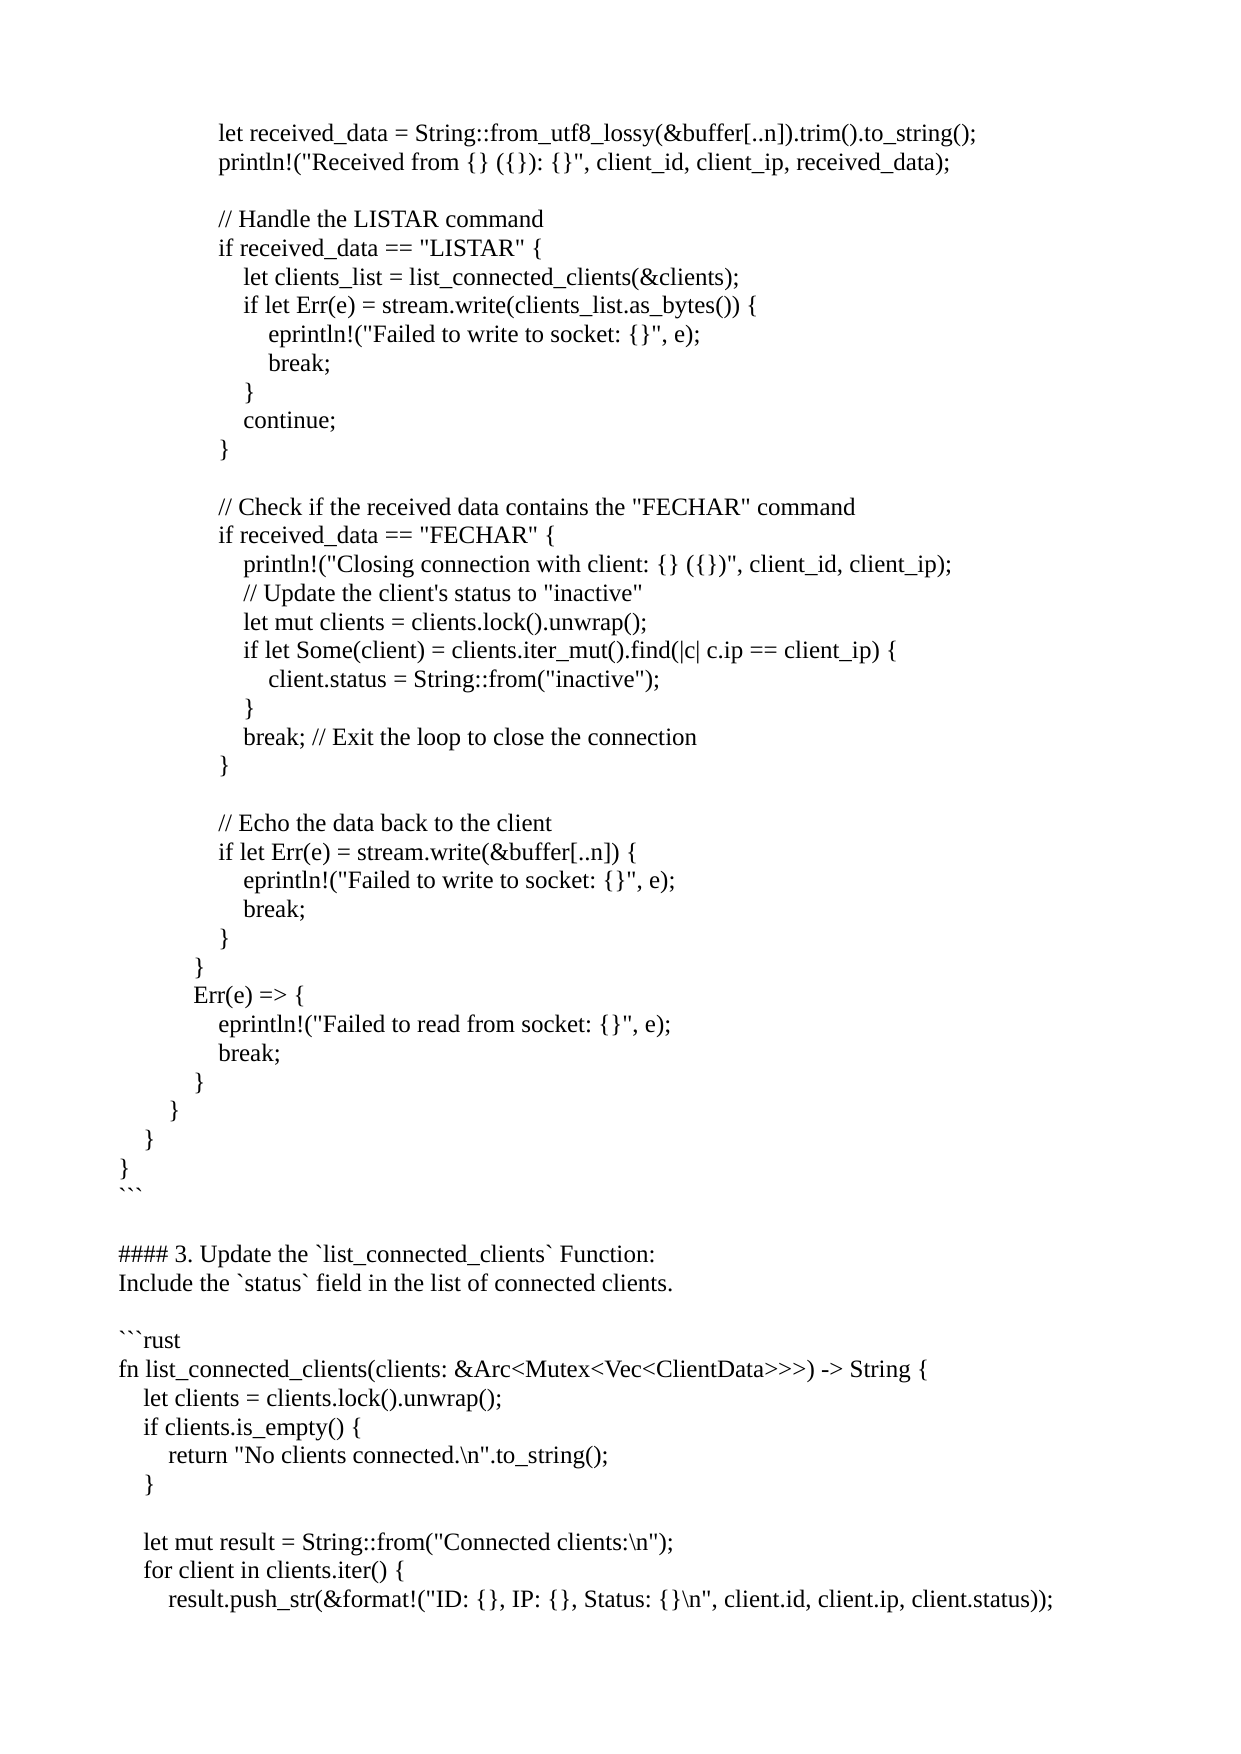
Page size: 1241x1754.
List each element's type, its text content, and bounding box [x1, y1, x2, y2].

text // Handle the LISTAR command [118, 204, 1122, 233]
text let received_data = String::from_utf8_lossy(&buffer[..n]).trim().to_string(); [118, 118, 1122, 147]
text Err(e) => { [118, 981, 1122, 1009]
text ```rust [118, 1326, 1122, 1354]
text break; [118, 348, 1122, 377]
text if let Err(e) = stream.write(&buffer[..n]) { [118, 837, 1122, 866]
text if clients.is_empty() { [118, 1412, 1122, 1441]
text if received_data == "LISTAR" { [118, 233, 1122, 262]
text for client in clients.iter() { [118, 1556, 1122, 1584]
text break; [118, 1038, 1122, 1067]
text fn list_connected_clients(clients: &Arc<Mutex<Vec<ClientData>>>) -> String { [118, 1354, 1122, 1383]
text let mut clients = clients.lock().unwrap(); [118, 607, 1122, 636]
text if let Some(client) = clients.iter_mut().find(|c| c.ip == client_ip) { [118, 636, 1122, 664]
text ``` [118, 1182, 1122, 1211]
text } [118, 377, 1122, 406]
text // Check if the received data contains the "FECHAR" command [118, 492, 1122, 521]
text Include the `status` field in the list of connected clients. [118, 1268, 1122, 1297]
text let clients = clients.lock().unwrap(); [118, 1383, 1122, 1412]
text } [118, 1096, 1122, 1124]
text } [118, 1469, 1122, 1498]
text println!("Closing connection with client: {} ({})", client_id, client_ip); [118, 549, 1122, 578]
text break; [118, 894, 1122, 923]
text } [118, 952, 1122, 981]
text } [118, 1153, 1122, 1182]
text eprintln!("Failed to write to socket: {}", e); [118, 866, 1122, 894]
text result.push_str(&format!("ID: {}, IP: {}, Status: {}\n", client.id, client.ip, client.status)); [118, 1584, 1122, 1613]
text eprintln!("Failed to read from socket: {}", e); [118, 1009, 1122, 1038]
text let mut result = String::from("Connected clients:\n"); [118, 1527, 1122, 1556]
text // Echo the data back to the client [118, 808, 1122, 837]
text // Update the client's status to "inactive" [118, 578, 1122, 607]
text continue; [118, 406, 1122, 434]
text } [118, 923, 1122, 952]
text println!("Received from {} ({}): {}", client_id, client_ip, received_data); [118, 147, 1122, 176]
text } [118, 751, 1122, 779]
text #### 3. Update the `list_connected_clients` Function: [118, 1239, 1122, 1268]
text break; // Exit the loop to close the connection [118, 722, 1122, 751]
text } [118, 693, 1122, 722]
text eprintln!("Failed to write to socket: {}", e); [118, 319, 1122, 348]
text return "No clients connected.\n".to_string(); [118, 1441, 1122, 1469]
text } [118, 1067, 1122, 1096]
text if let Err(e) = stream.write(clients_list.as_bytes()) { [118, 291, 1122, 319]
text let clients_list = list_connected_clients(&clients); [118, 262, 1122, 291]
text client.status = String::from("inactive"); [118, 664, 1122, 693]
text } [118, 434, 1122, 463]
text } [118, 1124, 1122, 1153]
text if received_data == "FECHAR" { [118, 521, 1122, 549]
